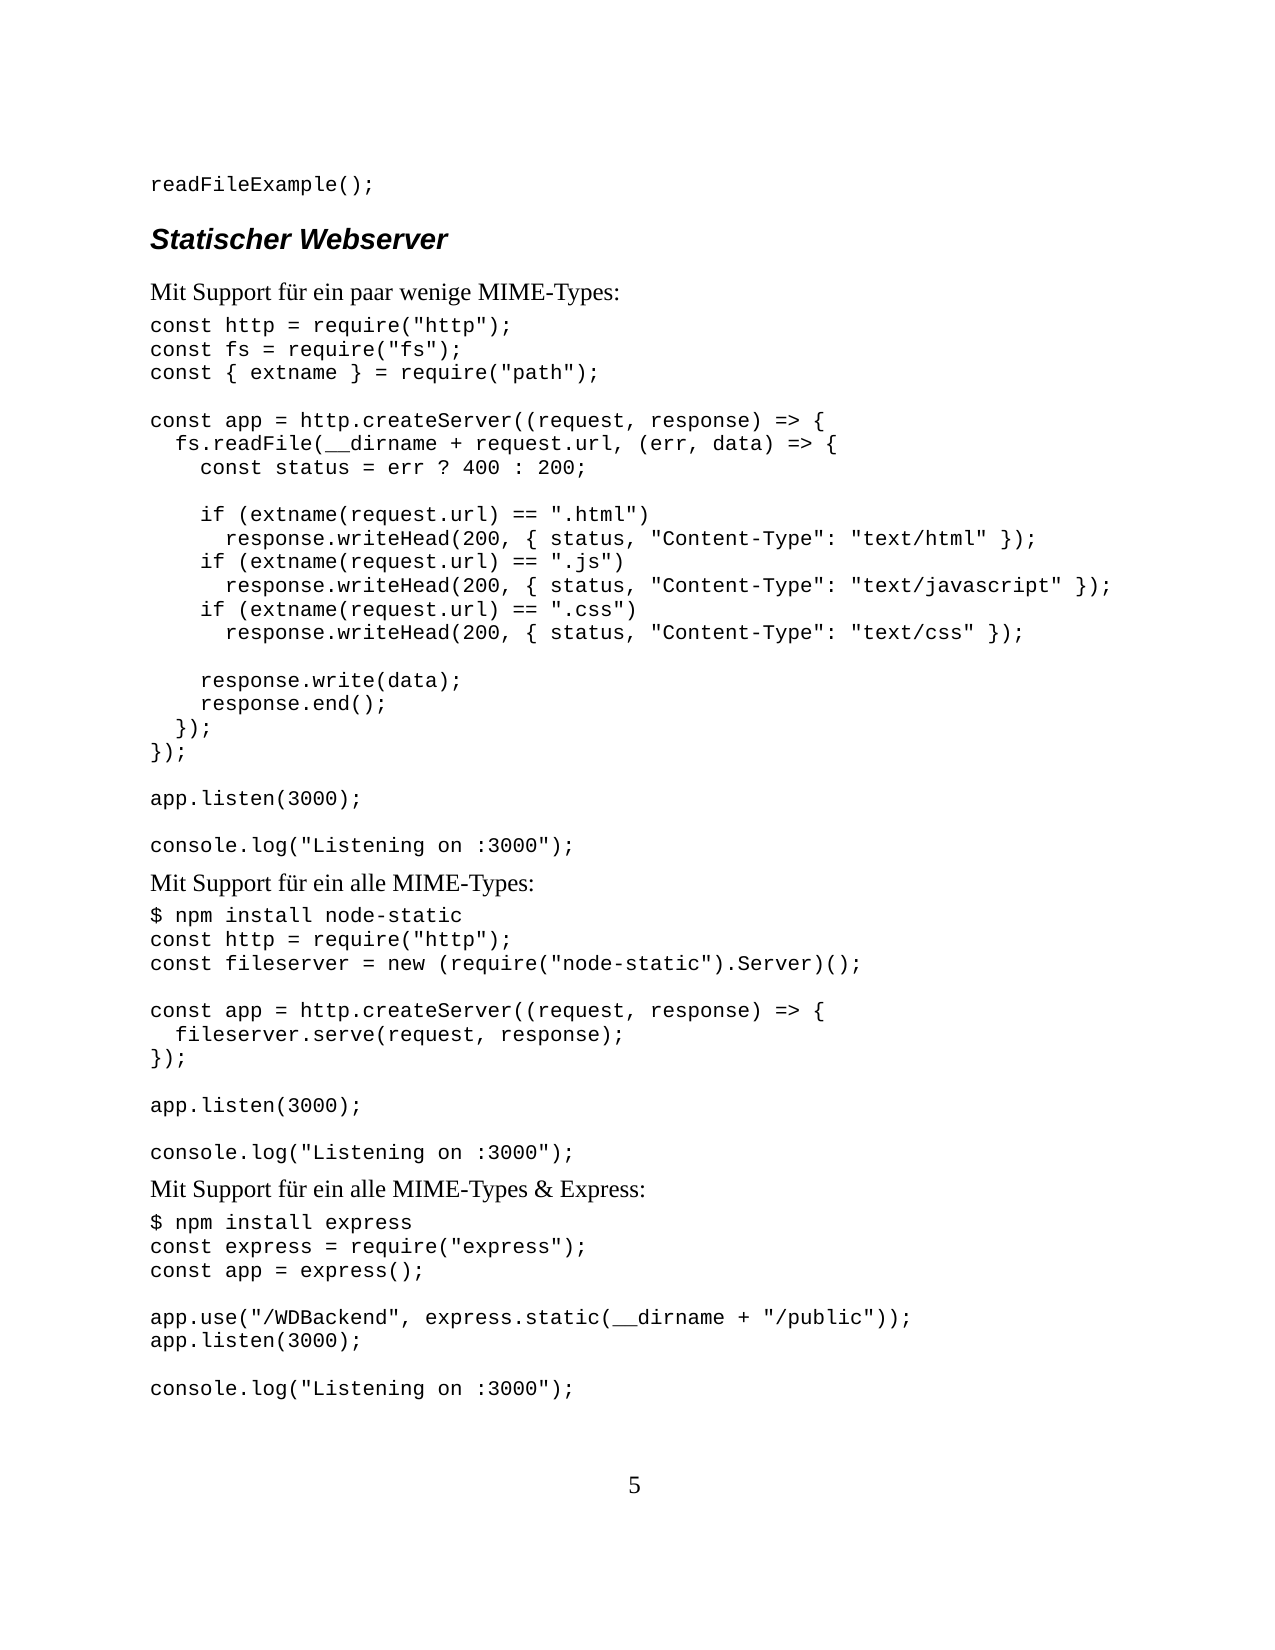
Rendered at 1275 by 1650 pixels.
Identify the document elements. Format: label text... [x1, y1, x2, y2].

text Mit Support für ein alle MIME-Types: [150, 868, 1125, 897]
text if (extname(request.url) == ".css") [150, 599, 1125, 622]
text fs.readFile(__dirname + request.url, (err, data) => { [150, 433, 1125, 457]
text Mit Support für ein alle MIME-Types & Express: [150, 1174, 1125, 1203]
text const app = express(); [150, 1259, 1125, 1283]
text if (extname(request.url) == ".html") [150, 504, 1125, 528]
text fileserver.serve(request, response); [150, 1024, 1125, 1047]
text }); [150, 1047, 1125, 1071]
text $ npm install express [150, 1212, 1125, 1236]
text response.end(); [150, 693, 1125, 717]
text const express = require("express"); [150, 1236, 1125, 1259]
text response.write(data); [150, 670, 1125, 693]
text $ npm install node-static [150, 906, 1125, 929]
text }); [150, 717, 1125, 741]
text console.log("Listening on :3000"); [150, 1142, 1125, 1166]
text response.writeHead(200, { status, "Content-Type": "text/html" }); [150, 528, 1125, 551]
text const fs = require("fs"); [150, 339, 1125, 362]
text }); [150, 741, 1125, 764]
text app.use("/WDBackend", express.static(__dirname + "/public")); [150, 1307, 1125, 1331]
text console.log("Listening on :3000"); [150, 835, 1125, 859]
text response.writeHead(200, { status, "Content-Type": "text/css" }); [150, 622, 1125, 646]
text app.listen(3000); [150, 788, 1125, 812]
text const http = require("http"); [150, 929, 1125, 953]
text const { extname } = require("path"); [150, 362, 1125, 386]
text app.listen(3000); [150, 1331, 1125, 1354]
text const fileserver = new (require("node-static").Server)(); [150, 953, 1125, 976]
text const app = http.createServer((request, response) => { [150, 1000, 1125, 1024]
text response.writeHead(200, { status, "Content-Type": "text/javascript" }); [150, 575, 1125, 599]
text const app = http.createServer((request, response) => { [150, 409, 1125, 433]
subtitle Statischer Webserver [150, 222, 1125, 256]
text app.listen(3000); [150, 1095, 1125, 1118]
text if (extname(request.url) == ".js") [150, 551, 1125, 575]
text const status = err ? 400 : 200; [150, 457, 1125, 481]
text const http = require("http"); [150, 315, 1125, 339]
text Mit Support für ein paar wenige MIME-Types: [150, 277, 1125, 306]
text console.log("Listening on :3000"); [150, 1378, 1125, 1401]
text readFileExample(); [150, 174, 1125, 197]
